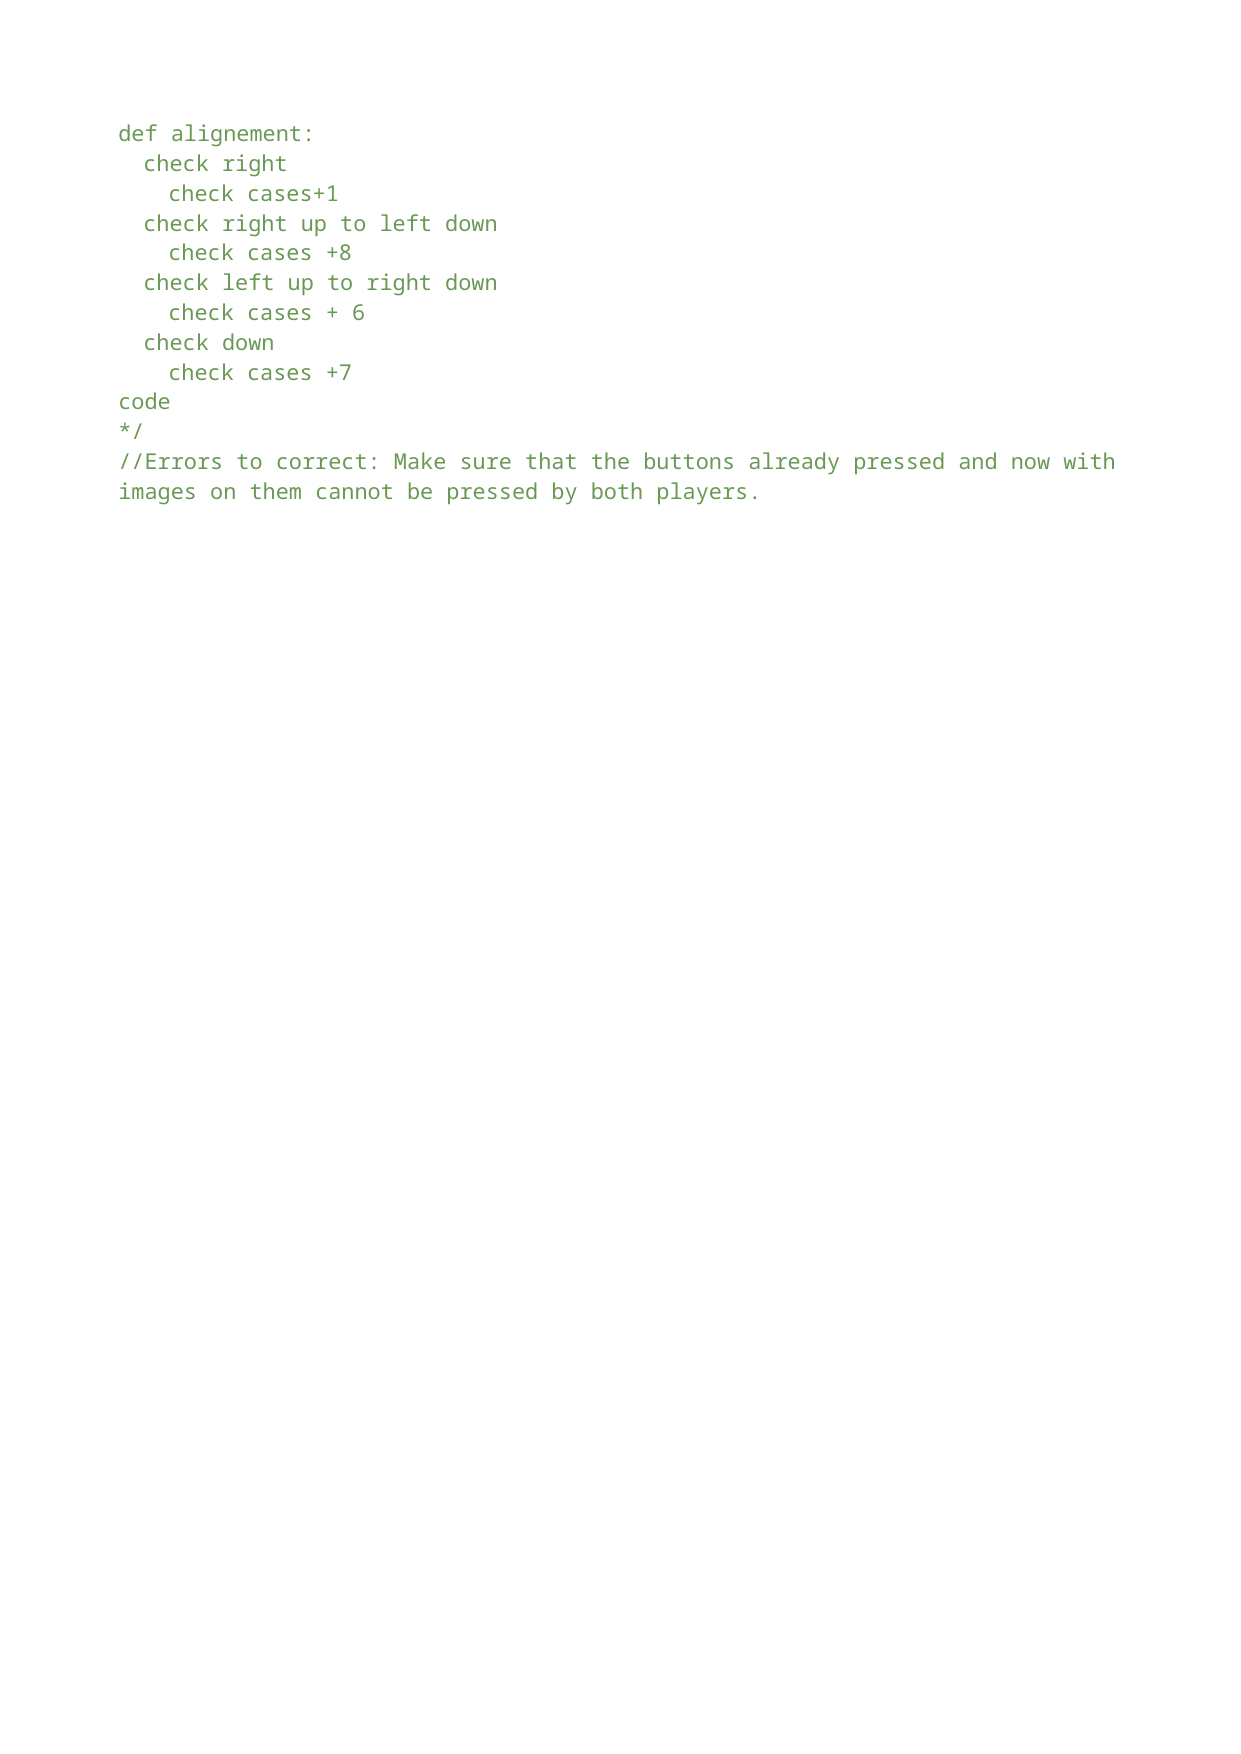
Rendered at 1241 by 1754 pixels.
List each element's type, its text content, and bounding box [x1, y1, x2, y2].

text check left up to right down [118, 267, 1122, 297]
text check right [118, 148, 1122, 178]
text code [118, 386, 1122, 416]
text check cases +7 [118, 356, 1122, 386]
text check right up to left down [118, 207, 1122, 237]
text //Errors to correct: Make sure that the buttons already pressed and now with images on them cannot be pressed by both players. [118, 446, 1122, 505]
text */ [118, 416, 1122, 446]
text check cases +8 [118, 237, 1122, 267]
text check cases + 6 [118, 297, 1122, 327]
text check down [118, 327, 1122, 356]
text def alignement: [118, 118, 1122, 148]
text check cases+1 [118, 178, 1122, 207]
